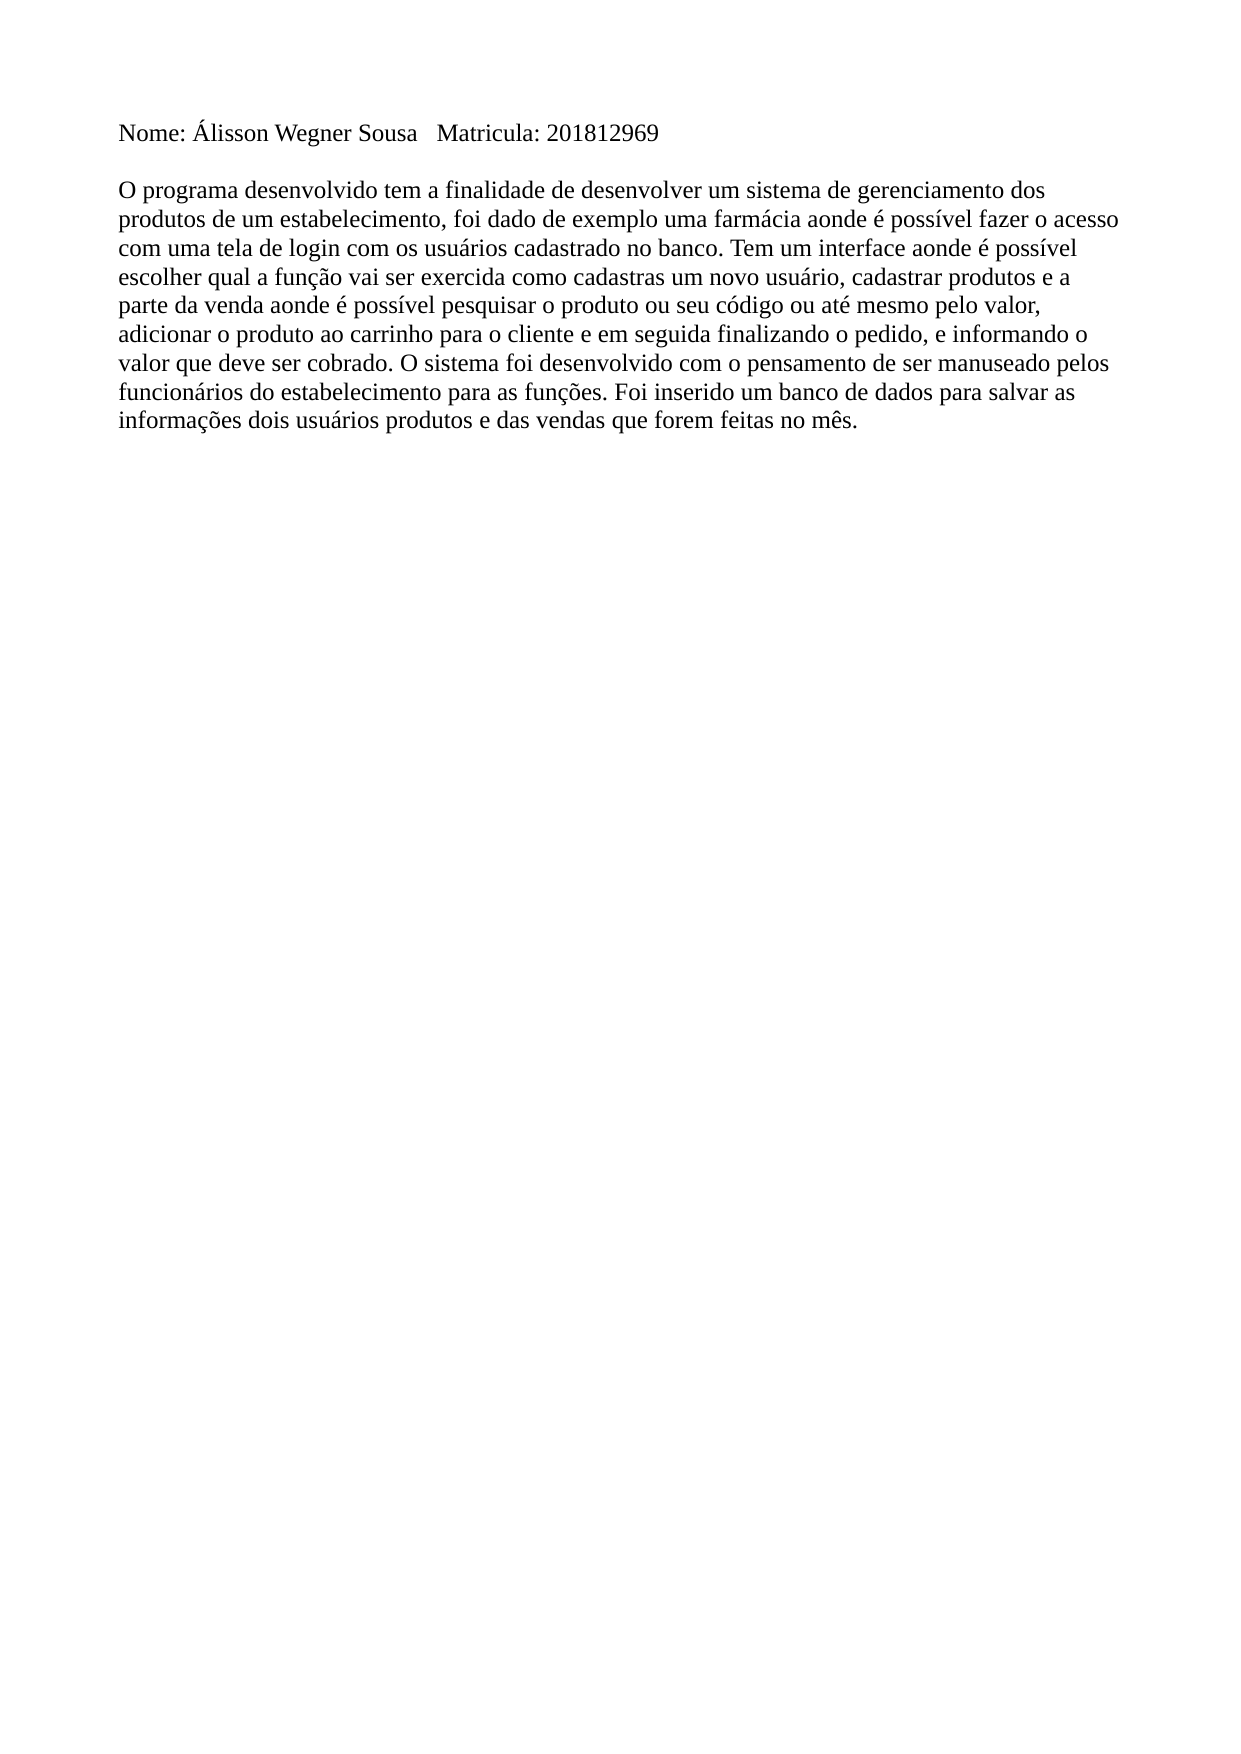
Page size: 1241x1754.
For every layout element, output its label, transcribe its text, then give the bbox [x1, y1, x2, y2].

text Nome: Álisson Wegner Sousa Matricula: 201812969 [118, 118, 1122, 147]
text O programa desenvolvido tem a finalidade de desenvolver um sistema de gerenciamento dos produtos de um estabelecimento, foi dado de exemplo uma farmácia aonde é possível fazer o acesso com uma tela de login com os usuários cadastrado no banco. Tem um interface aonde é possível escolher qual a função vai ser exercida como cadastras um novo usuário, cadastrar produtos e a parte da venda aonde é possível pesquisar o produto ou seu código ou até mesmo pelo valor, adicionar o produto ao carrinho para o cliente e em seguida finalizando o pedido, e informando o valor que deve ser cobrado. O sistema foi desenvolvido com o pensamento de ser manuseado pelos funcionários do estabelecimento para as funções. Foi inserido um banco de dados para salvar as informações dois usuários produtos e das vendas que forem feitas no mês. [118, 176, 1122, 434]
